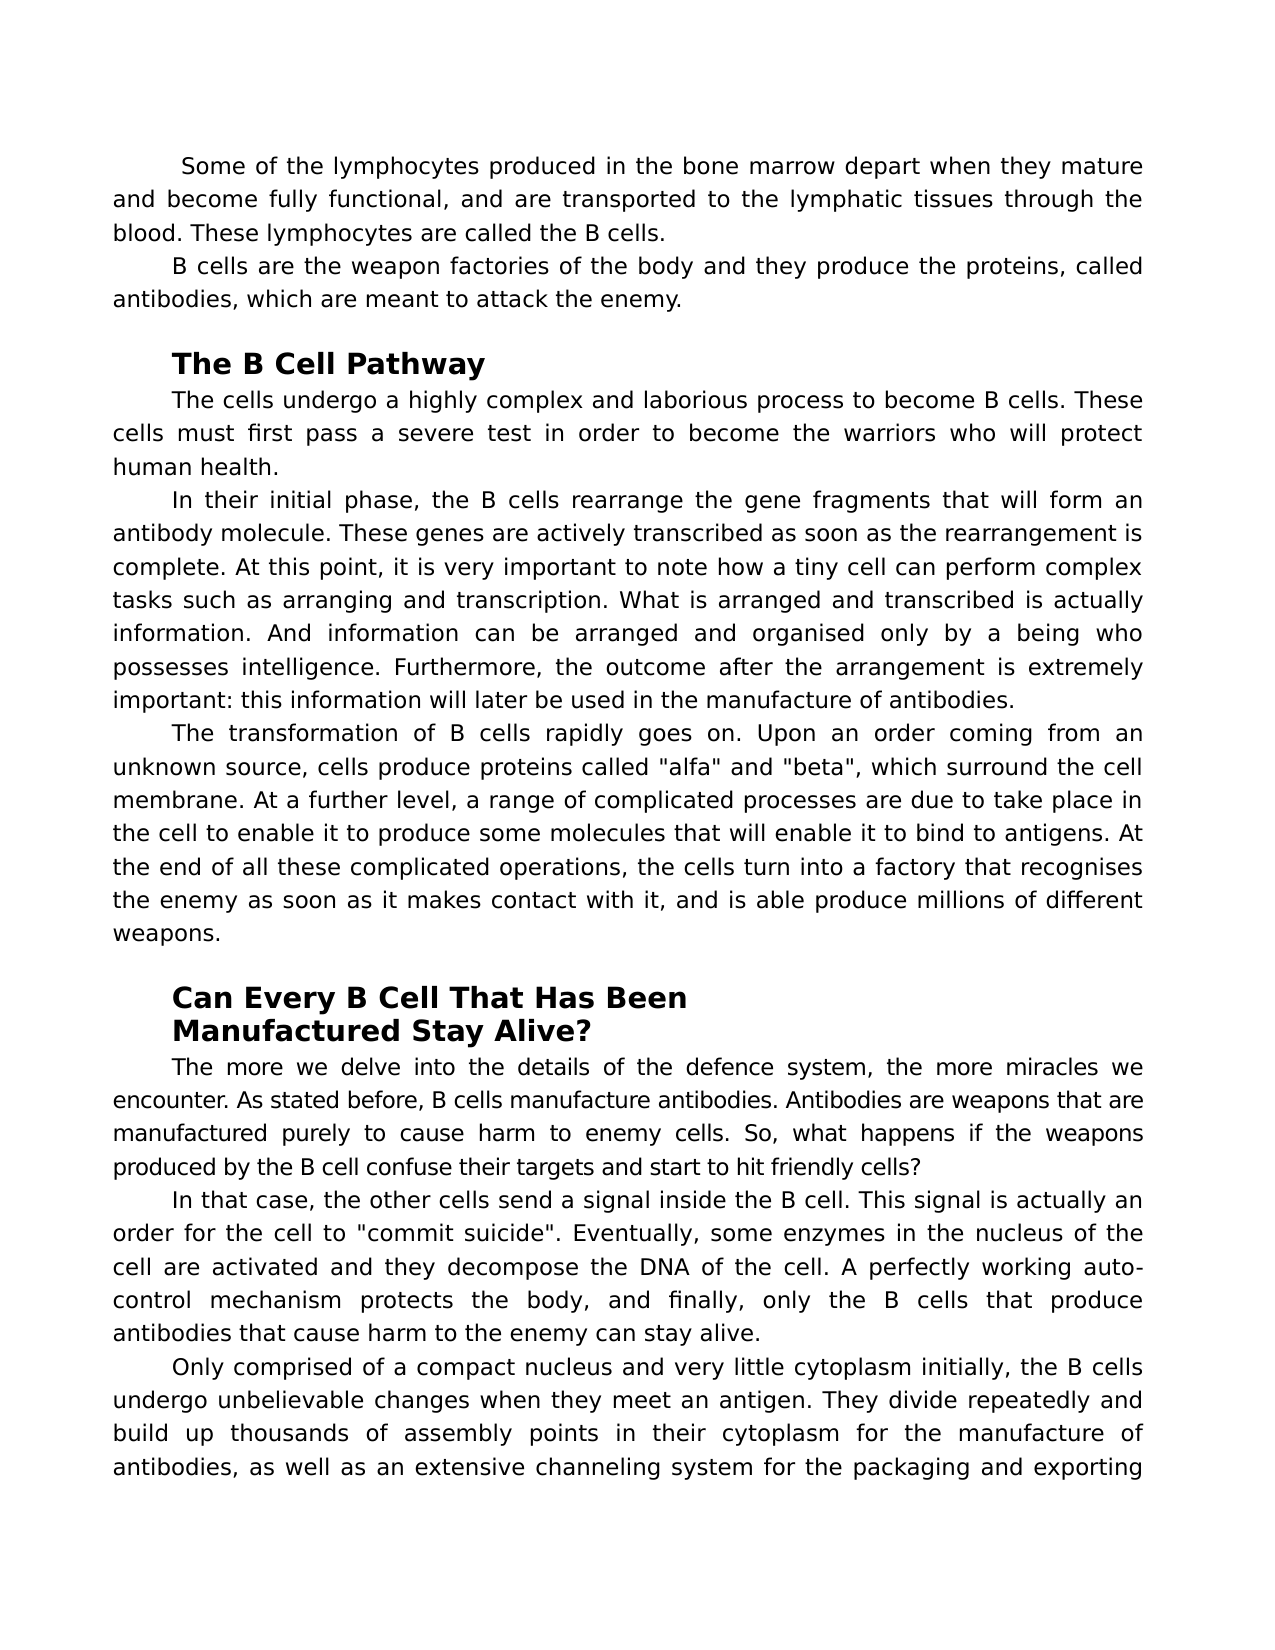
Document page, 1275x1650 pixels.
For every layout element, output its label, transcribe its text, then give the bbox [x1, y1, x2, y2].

text The transformation of B cells rapidly goes on. Upon an order coming from an unknown source, cells produce proteins called "alfa" and "beta", which surround the cell membrane. At a further level, a range of complicated processes are due to take place in the cell to enable it to produce some molecules that will enable it to bind to antigens. At the end of all these complicated operations, the cells turn into a factory that recognises the enemy as soon as it makes contact with it, and is able produce millions of different weapons. [112, 715, 1145, 948]
text Can Every B Cell That Has Been [112, 982, 1145, 1015]
text B cells are the weapon factories of the body and they produce the proteins, called antibodies, which are meant to attack the enemy. [112, 248, 1145, 314]
text Manufactured Stay Alive? [112, 1015, 1145, 1048]
text In their initial phase, the B cells rearrange the gene fragments that will form an antibody molecule. These genes are actively transcribed as soon as the rearrangement is complete. At this point, it is very important to note how a tiny cell can perform complex tasks such as arranging and transcription. What is arranged and transcribed is actually information. And information can be arranged and organised only by a being who possesses intelligence. Furthermore, the outcome after the arrangement is extremely important: this information will later be used in the manufacture of antibodies. [112, 482, 1145, 715]
text The more we delve into the details of the defence system, the more miracles we encounter. As stated before, B cells manufacture antibodies. Antibodies are weapons that are manufactured purely to cause harm to enemy cells. So, what happens if the weapons produced by the B cell confuse their targets and start to hit friendly cells? [112, 1048, 1145, 1182]
text In that case, the other cells send a signal inside the B cell. This signal is actually an order for the cell to "commit suicide". Eventually, some enzymes in the nucleus of the cell are activated and they decompose the DNA of the cell. A perfectly working auto-control mechanism protects the body, and finally, only the B cells that produce antibodies that cause harm to the enemy can stay alive. [112, 1182, 1145, 1348]
subtitle The B Cell Pathway [112, 348, 1145, 382]
text Only comprised of a compact nucleus and very little cytoplasm initially, the B cells undergo unbelievable changes when they meet an antigen. They divide repeatedly and build up thousands of assembly points in their cytoplasm for the manufacture of antibodies, as well as an extensive channeling system for the packaging and exporting [112, 1348, 1145, 1482]
text Some of the lymphocytes produced in the bone marrow depart when they mature and become fully functional, and are transported to the lymphatic tissues through the blood. These lymphocytes are called the B cells. [112, 148, 1145, 248]
text The cells undergo a highly complex and laborious process to become B cells. These cells must first pass a severe test in order to become the warriors who will protect human health. [112, 382, 1145, 482]
